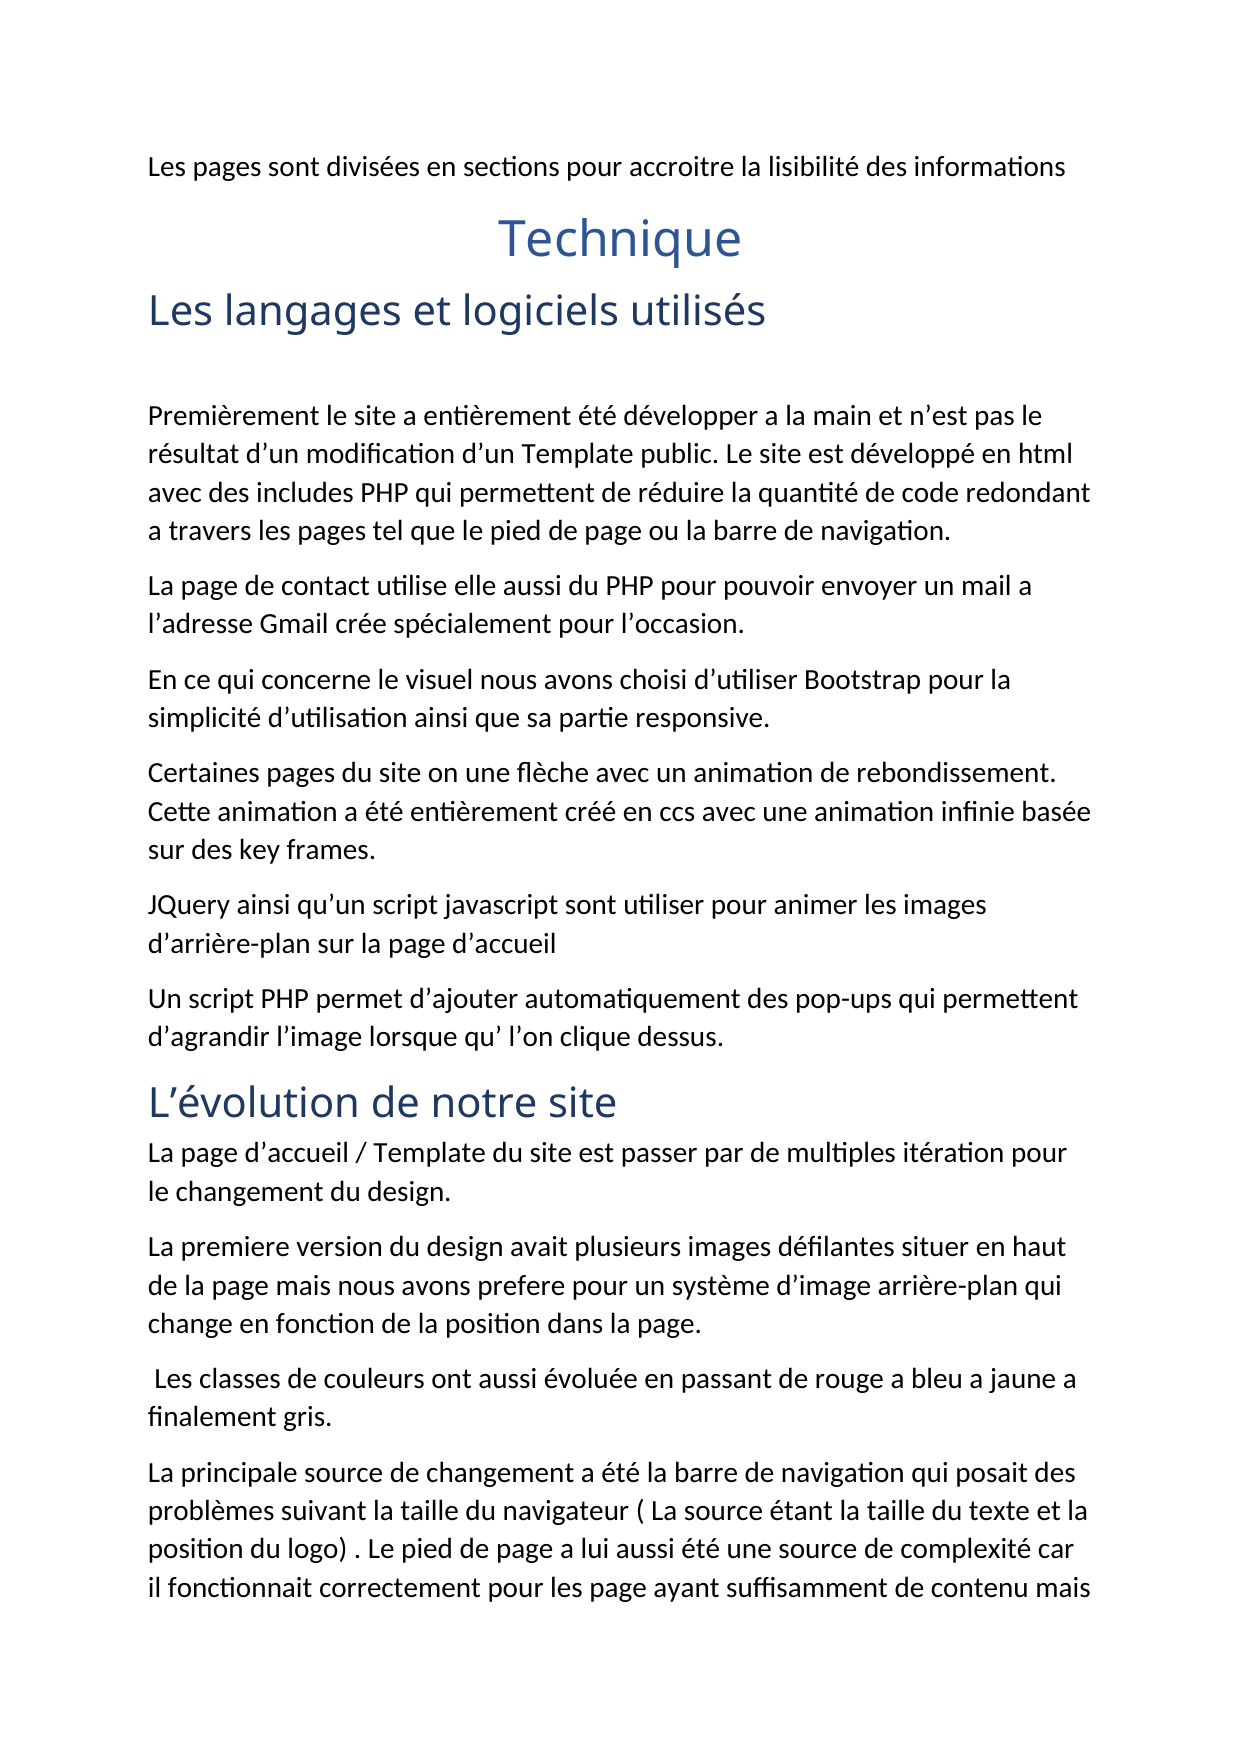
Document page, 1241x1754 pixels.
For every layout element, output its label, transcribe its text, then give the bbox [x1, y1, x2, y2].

text JQuery ainsi qu’un script javascript sont utiliser pour animer les images d’arrière-plan sur la page d’accueil [148, 886, 1093, 960]
subtitle L’évolution de notre site [148, 1073, 1093, 1130]
text Les pages sont divisées en sections pour accroitre la lisibilité des informations [148, 148, 1093, 183]
text Un script PHP permet d’ajouter automatiquement des pop-ups qui permettent d’agrandir l’image lorsque qu’ l’on clique dessus. [148, 980, 1093, 1054]
text Premièrement le site a entièrement été développer a la main et n’est pas le résultat d’un modification d’un Template public. Le site est développé en html avec des includes PHP qui permettent de réduire la quantité de code redondant a travers les pages tel que le pied de page ou la barre de navigation. [148, 397, 1093, 548]
text La page de contact utilise elle aussi du PHP pour pouvoir envoyer un mail a l’adresse Gmail crée spécialement pour l’occasion. [148, 567, 1093, 641]
subtitle Les langages et logiciels utilisés [148, 280, 1093, 337]
text La premiere version du design avait plusieurs images défilantes situer en haut de la page mais nous avons prefere pour un système d’image arrière-plan qui change en fonction de la position dans la page. [148, 1228, 1093, 1341]
text La principale source de changement a été la barre de navigation qui posait des problèmes suivant la taille du navigateur ( La source étant la taille du texte et la position du logo) . Le pied de page a lui aussi été une source de complexité car il fonctionnait correctement pour les page ayant suffisamment de contenu mais [148, 1454, 1093, 1604]
text Les classes de couleurs ont aussi évoluée en passant de rouge a bleu a jaune a finalement gris. [148, 1360, 1093, 1434]
subtitle Technique [148, 203, 1093, 271]
text Certaines pages du site on une flèche avec un animation de rebondissement. Cette animation a été entièrement créé en ccs avec une animation infinie basée sur des key frames. [148, 754, 1093, 867]
text En ce qui concerne le visuel nous avons choisi d’utiliser Bootstrap pour la simplicité d’utilisation ainsi que sa partie responsive. [148, 661, 1093, 735]
text La page d’accueil / Template du site est passer par de multiples itération pour le changement du design. [148, 1134, 1093, 1209]
